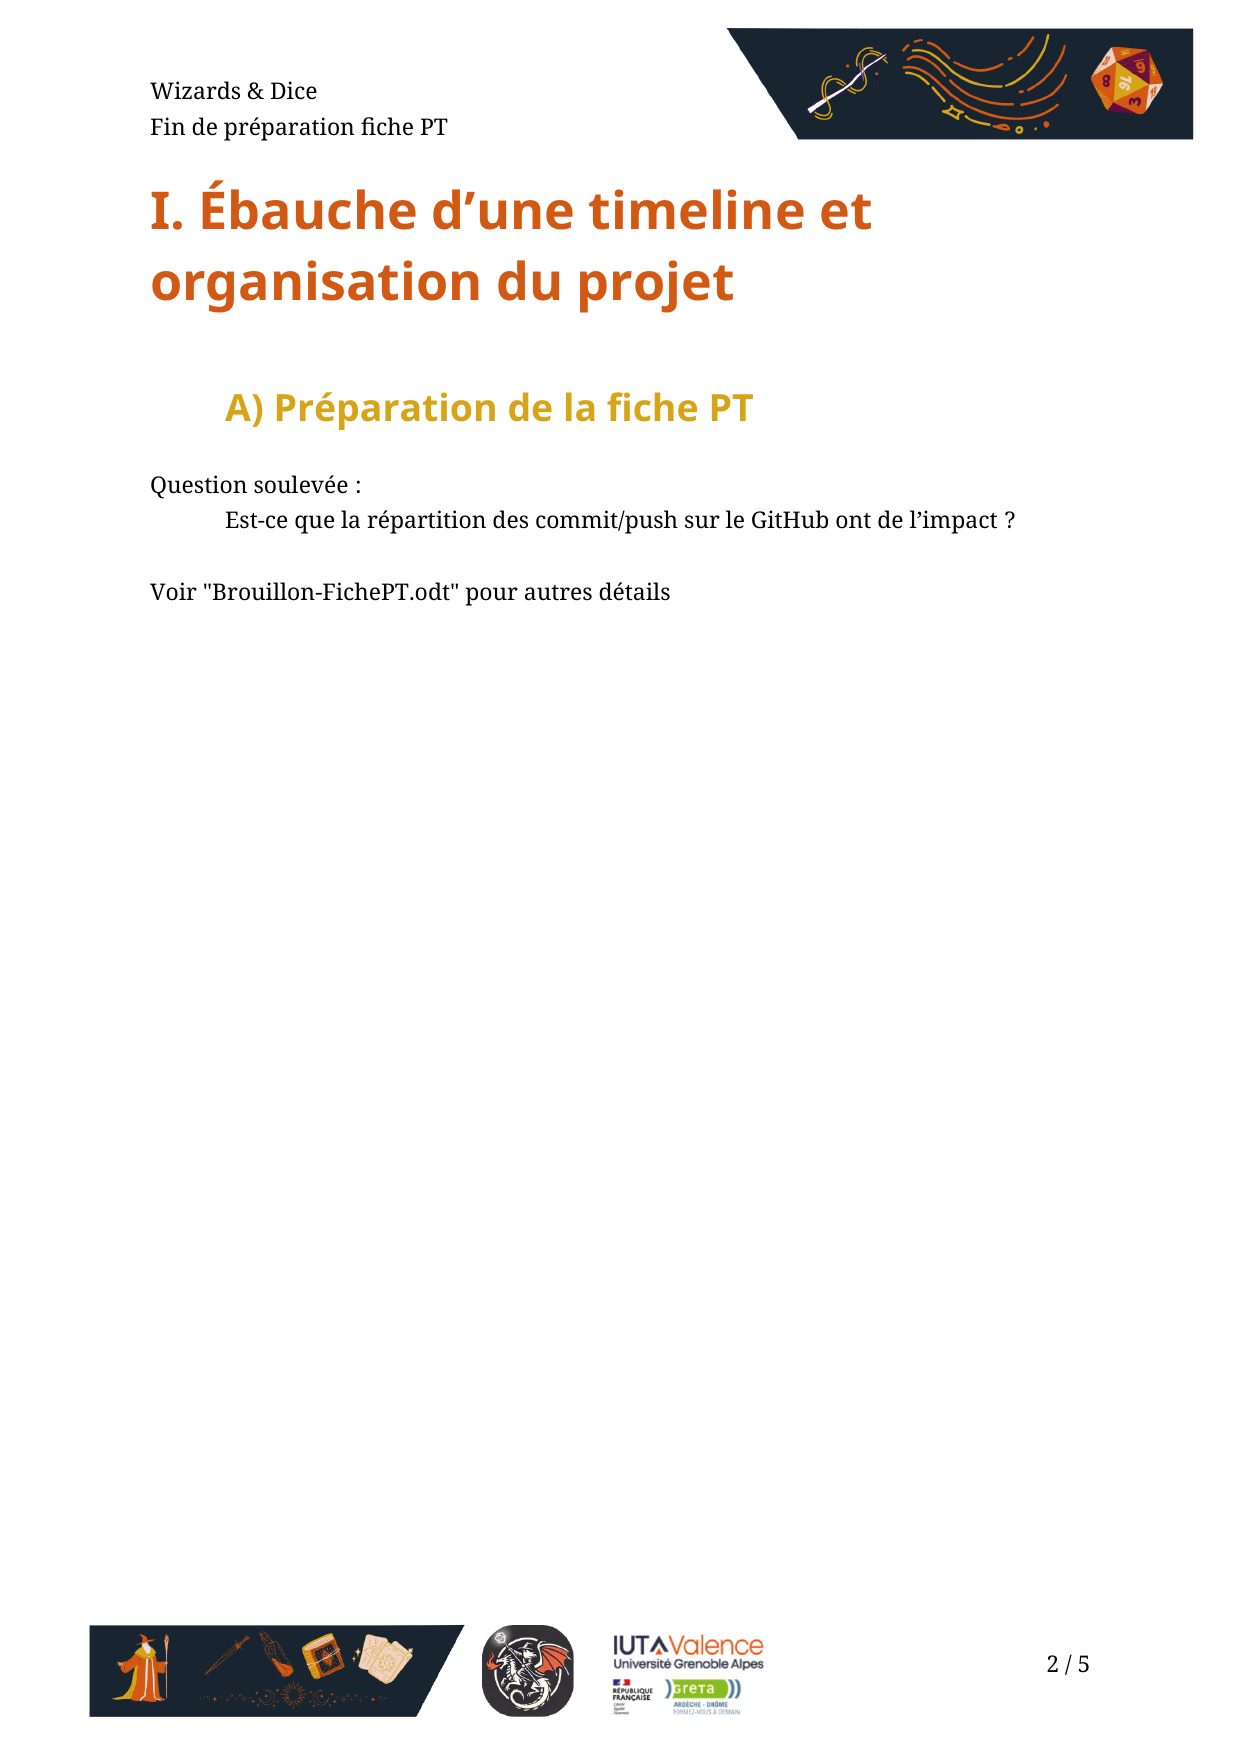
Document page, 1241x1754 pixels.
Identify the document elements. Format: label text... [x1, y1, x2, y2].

text Question soulevée : [150, 468, 1090, 500]
text Voir "Brouillon-FichePT.odt" pour autres détails [150, 576, 1090, 608]
subtitle A) Préparation de la fiche PT [225, 382, 1090, 433]
subtitle I. Ébauche d’une timeline et organisation du projet [150, 174, 1090, 316]
text Est-ce que la répartition des commit/push sur le GitHub ont de l’impact ? [150, 504, 1090, 536]
picture [720, 18, 1208, 153]
picture [81, 1614, 788, 1726]
